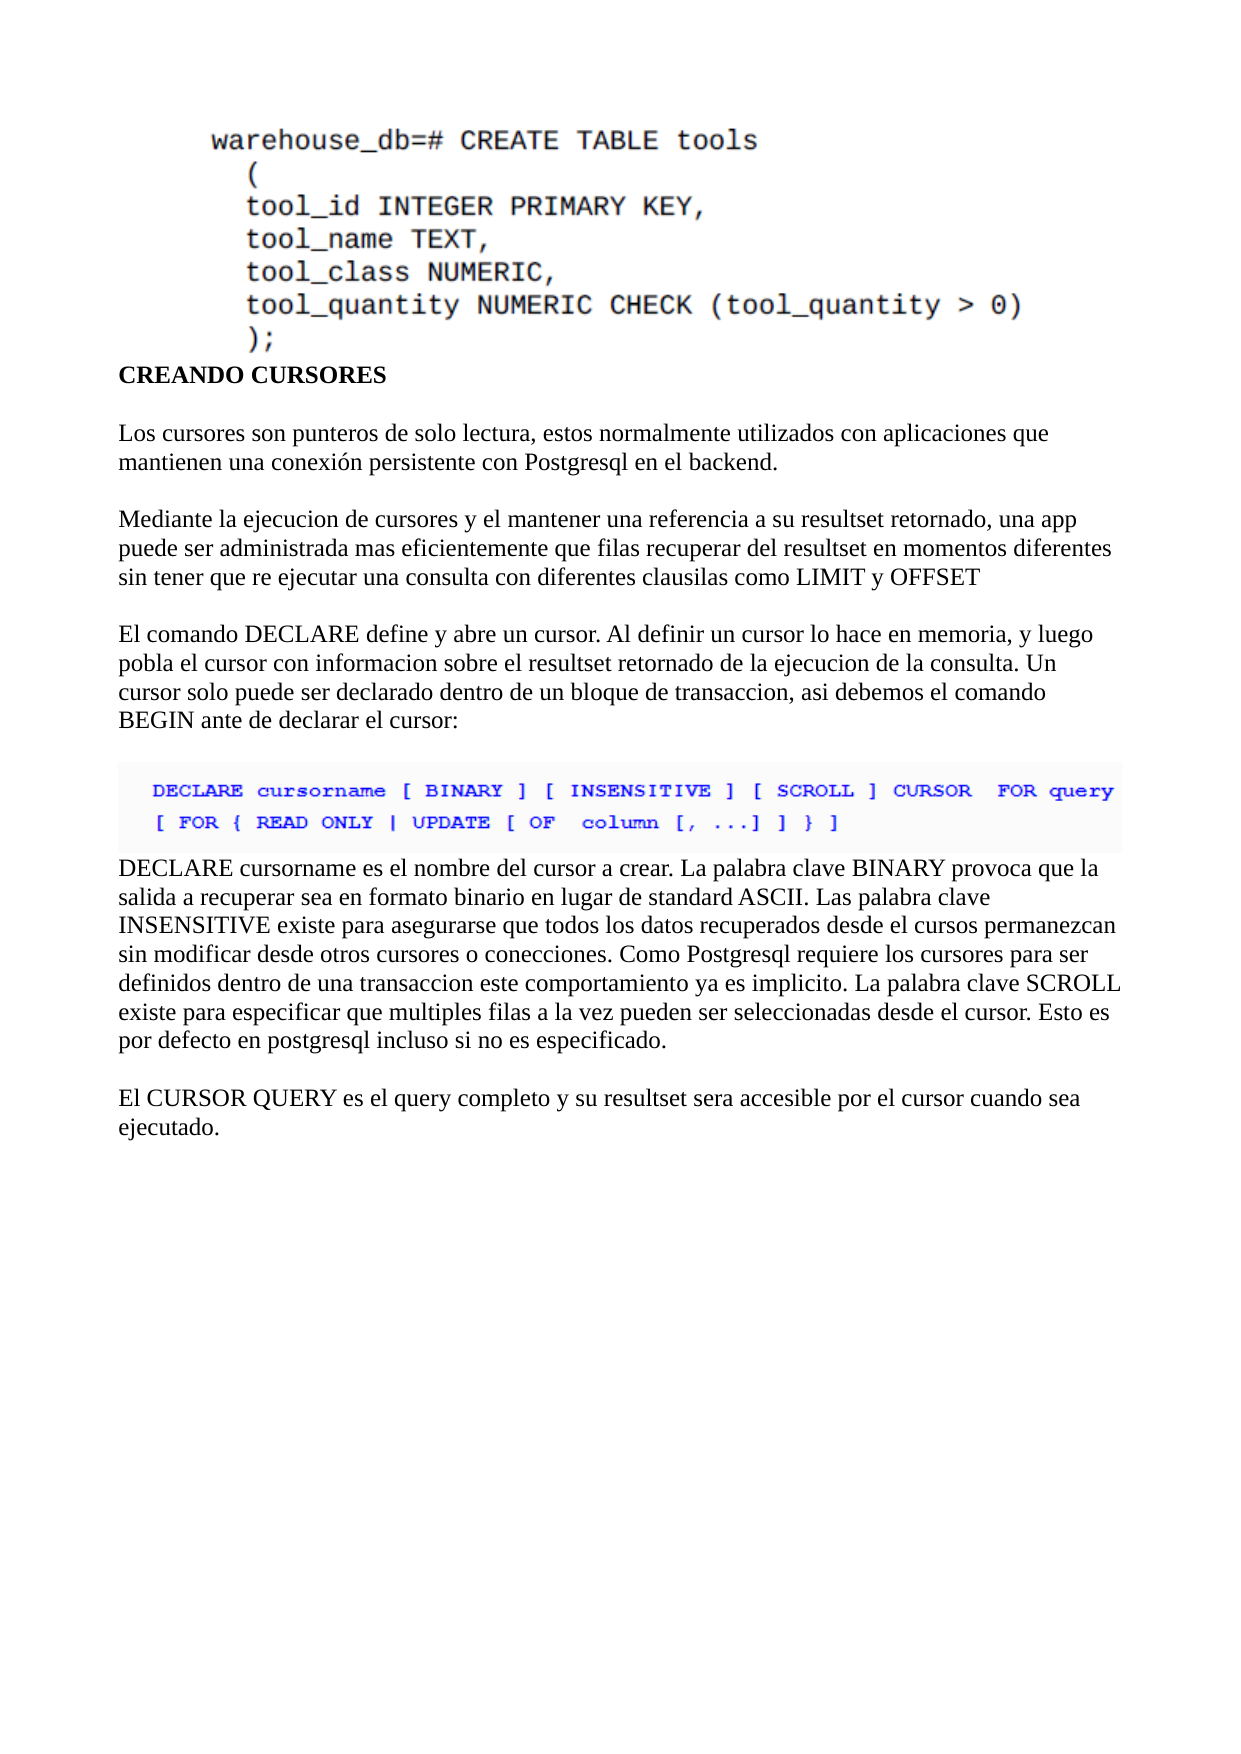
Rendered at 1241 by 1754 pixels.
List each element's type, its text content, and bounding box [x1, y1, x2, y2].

text Mediante la ejecucion de cursores y el mantener una referencia a su resultset retornado, una app puede ser administrada mas eficientemente que filas recuperar del resultset en momentos diferentes sin tener que re ejecutar una consulta con diferentes clausilas como LIMIT y OFFSET [118, 504, 1122, 590]
picture [118, 762, 1123, 853]
text CREANDO CURSORES [118, 118, 1122, 389]
text El comando DECLARE define y abre un cursor. Al definir un cursor lo hace en memoria, y luego pobla el cursor con informacion sobre el resultset retornado de la ejecucion de la consulta. Un cursor solo puede ser declarado dentro de un bloque de transaccion, asi debemos el comando BEGIN ante de declarar el cursor: [118, 619, 1122, 734]
picture [194, 118, 1046, 361]
text El CURSOR QUERY es el query completo y su resultset sera accesible por el cursor cuando sea ejecutado. [118, 1083, 1122, 1141]
text Los cursores son punteros de solo lectura, estos normalmente utilizados con aplicaciones que mantienen una conexión persistente con Postgresql en el backend. [118, 418, 1122, 475]
text DECLARE cursorname es el nombre del cursor a crear. La palabra clave BINARY provoca que la salida a recuperar sea en formato binario en lugar de standard ASCII. Las palabra clave INSENSITIVE existe para asegurarse que todos los datos recuperados desde el cursos permanezcan sin modificar desde otros cursores o conecciones. Como Postgresql requiere los cursores para ser definidos dentro de una transaccion este comportamiento ya es implicito. La palabra clave SCROLL existe para especificar que multiples filas a la vez pueden ser seleccionadas desde el cursor. Esto es por defecto en postgresql incluso si no es especificado. [118, 853, 1122, 1054]
